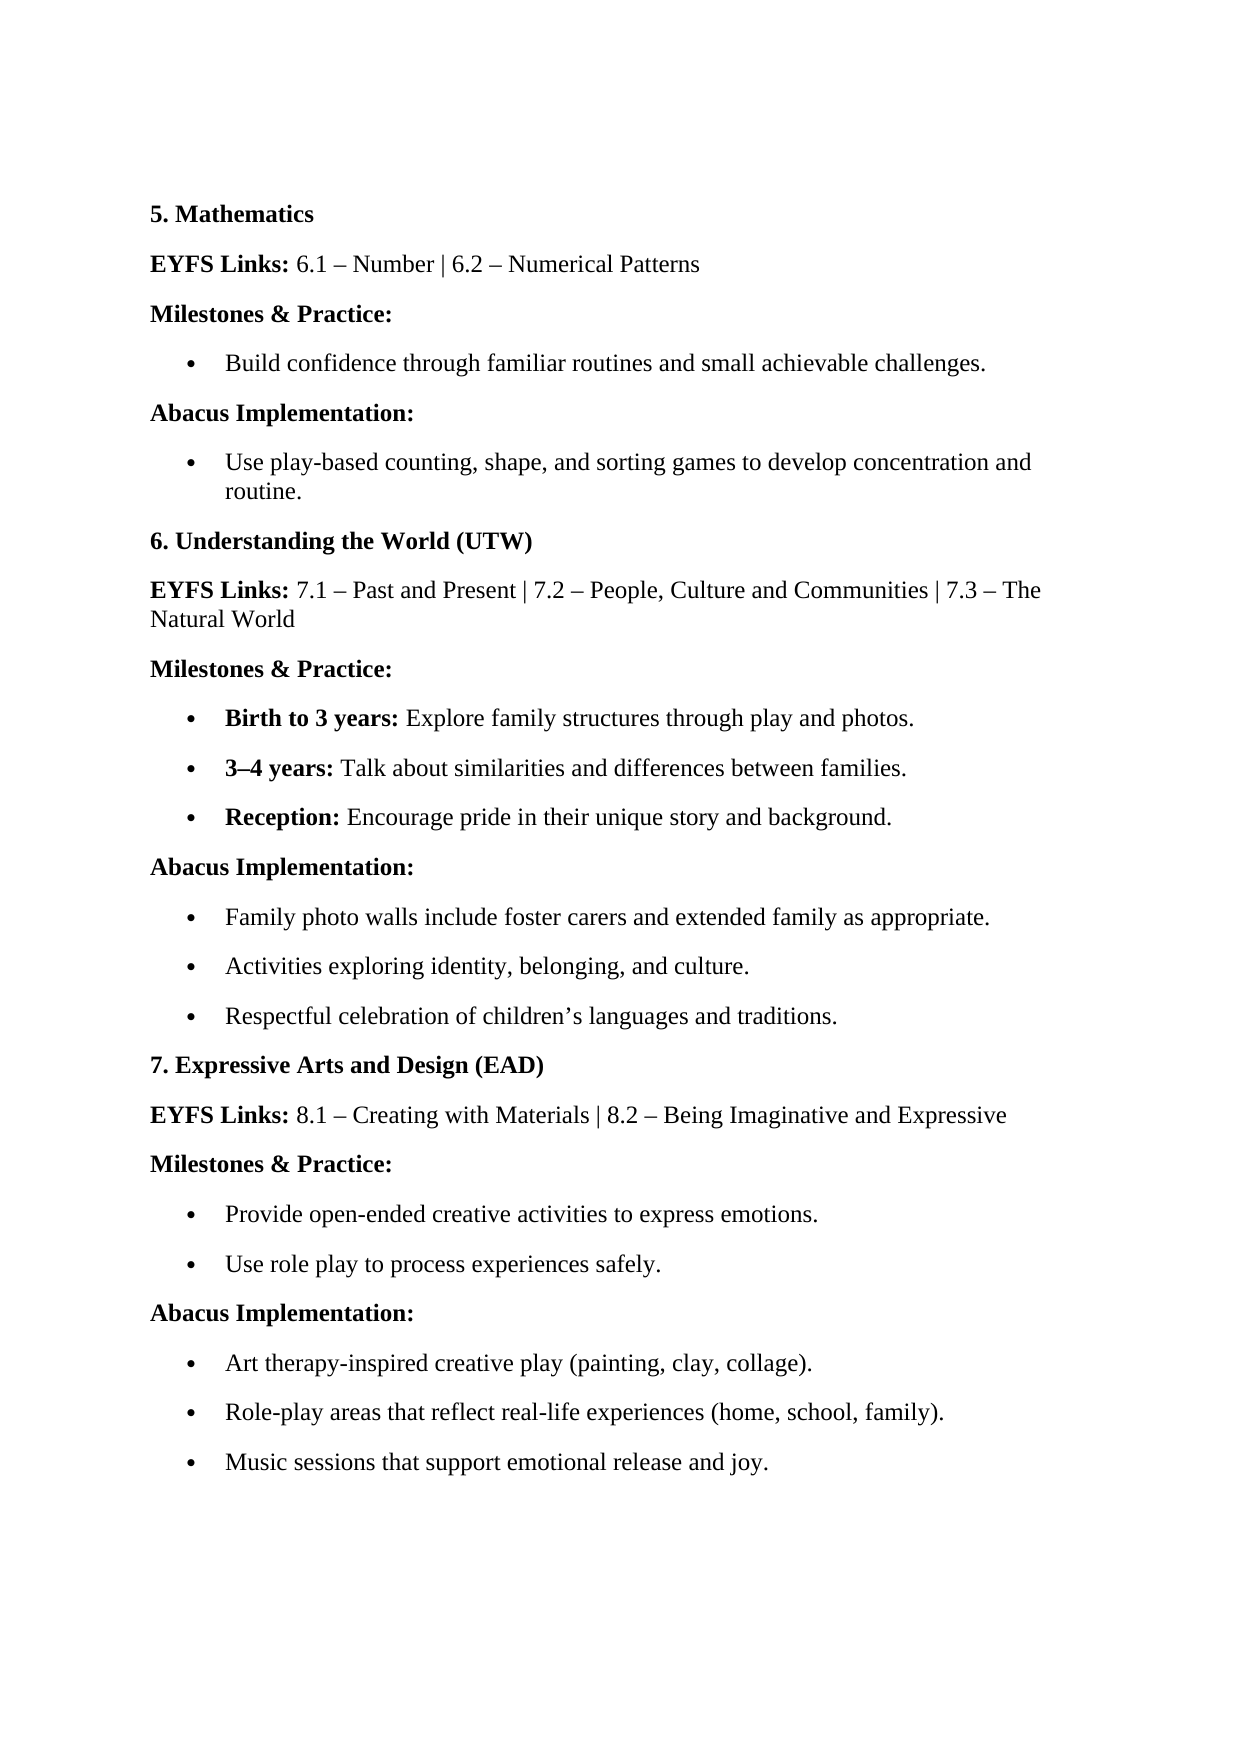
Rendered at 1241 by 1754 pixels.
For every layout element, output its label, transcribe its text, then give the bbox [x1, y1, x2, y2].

list Music sessions that support emotional release and joy. [187, 1447, 1090, 1476]
list Birth to 3 years: Explore family structures through play and photos. [187, 703, 1090, 732]
list Use role play to process experiences safely. [187, 1249, 1090, 1277]
text 7. Expressive Arts and Design (EAD) [150, 1050, 1090, 1079]
text Milestones & Practice: [150, 299, 1090, 327]
list Use play-based counting, shape, and sorting games to develop concentration and routine. [187, 447, 1090, 505]
list 3–4 years: Talk about similarities and differences between families. [187, 753, 1090, 782]
text EYFS Links: 6.1 – Number | 6.2 – Numerical Patterns [150, 249, 1090, 278]
text Abacus Implementation: [150, 398, 1090, 427]
text EYFS Links: 8.1 – Creating with Materials | 8.2 – Being Imaginative and Expressive [150, 1100, 1090, 1129]
text Abacus Implementation: [150, 1298, 1090, 1327]
text Milestones & Practice: [150, 1149, 1090, 1178]
list Build confidence through familiar routines and small achievable challenges. [187, 348, 1090, 377]
list Reception: Encourage pride in their unique story and background. [187, 802, 1090, 831]
list Art therapy-inspired creative play (painting, clay, collage). [187, 1348, 1090, 1377]
text Abacus Implementation: [150, 852, 1090, 881]
text EYFS Links: 7.1 – Past and Present | 7.2 – People, Culture and Communities | 7.3 – The Natural World [150, 575, 1090, 633]
list Provide open-ended creative activities to express emotions. [187, 1199, 1090, 1228]
text Milestones & Practice: [150, 654, 1090, 682]
list Activities exploring identity, belonging, and culture. [187, 951, 1090, 980]
list Family photo walls include foster carers and extended family as appropriate. [187, 902, 1090, 930]
list Respectful celebration of children’s languages and traditions. [187, 1001, 1090, 1029]
list Role-play areas that reflect real-life experiences (home, school, family). [187, 1397, 1090, 1426]
text 6. Understanding the World (UTW) [150, 526, 1090, 554]
text 5. Mathematics [150, 199, 1090, 228]
